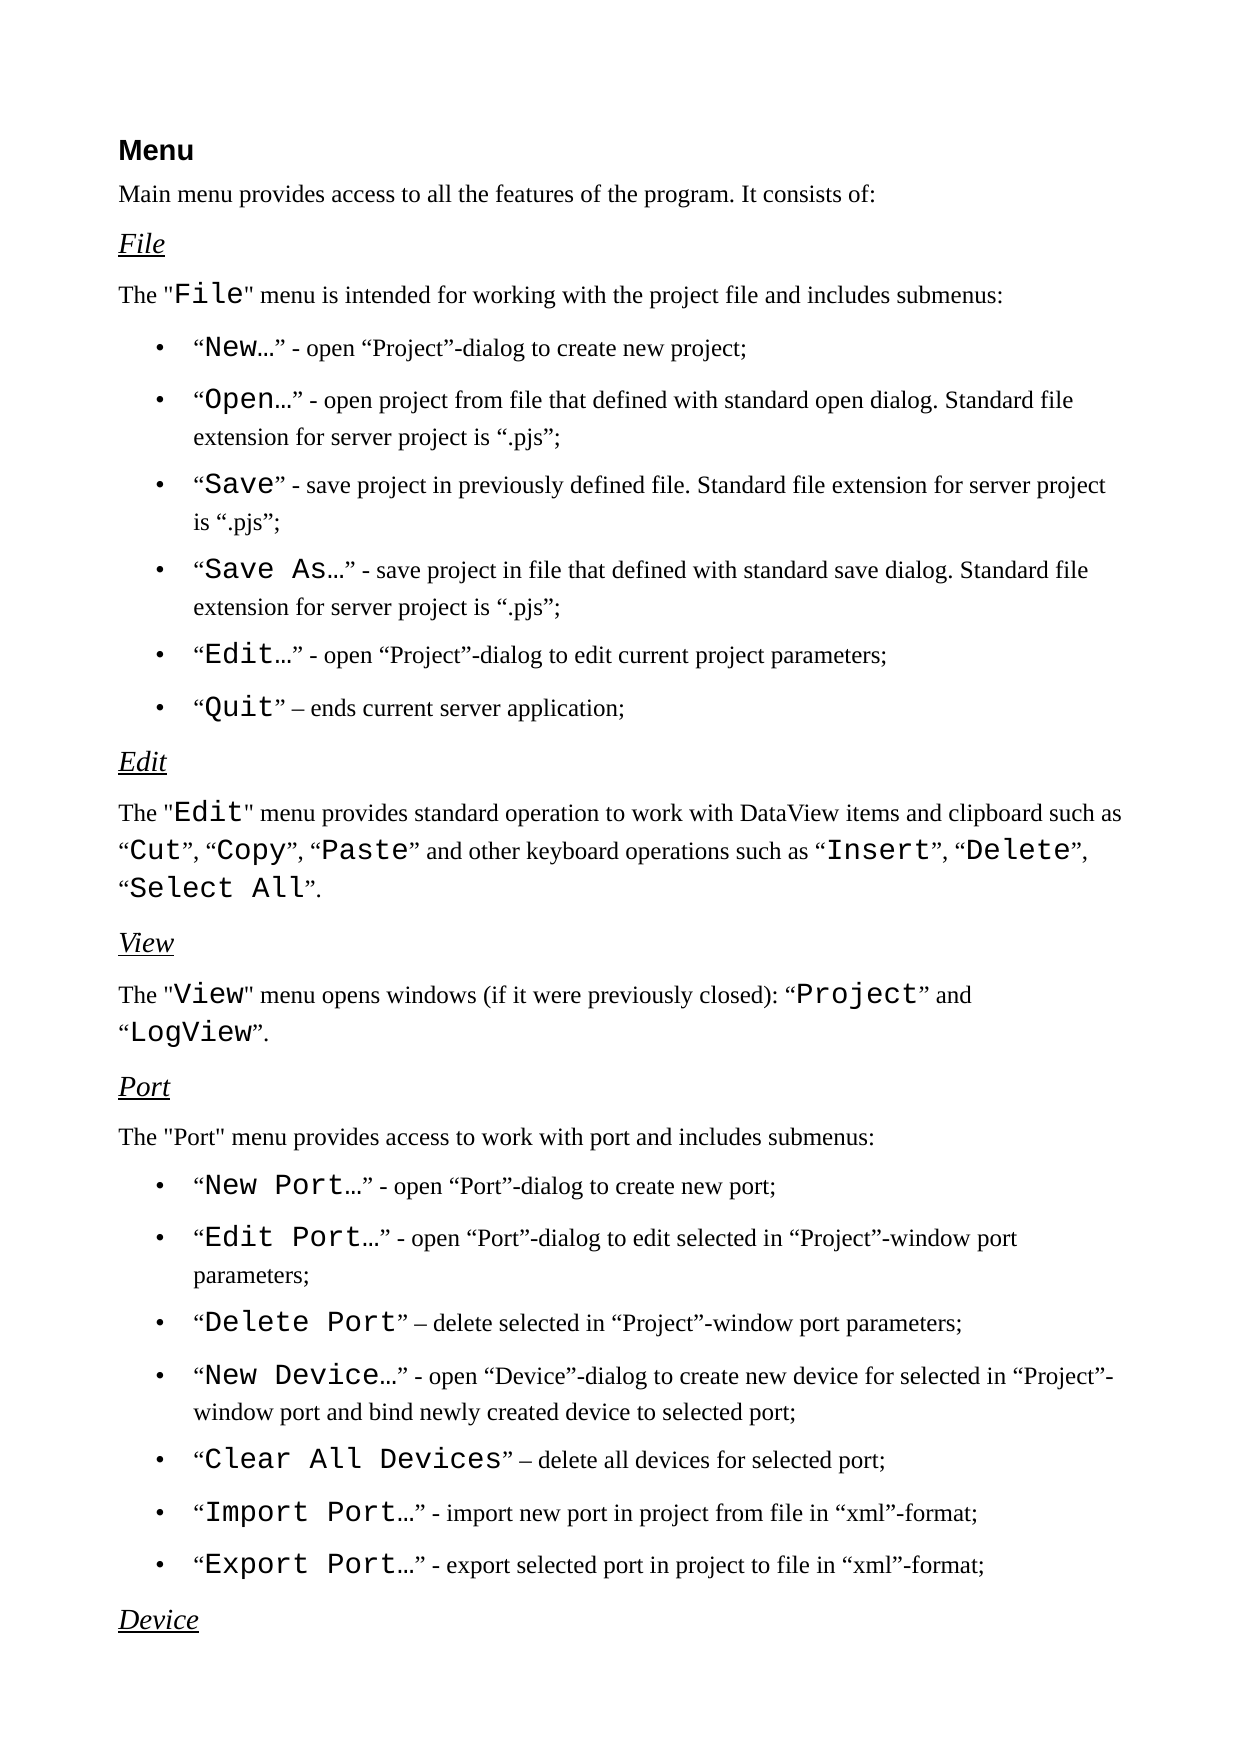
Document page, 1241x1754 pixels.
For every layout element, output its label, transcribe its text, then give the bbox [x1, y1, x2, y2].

text The "File" menu is intended for working with the project file and includes submenus: [118, 279, 1122, 312]
text Edit [118, 744, 1122, 778]
text The "Edit" menu provides standard operation to work with DataView items and clipboard such as “Cut”, “Copy”, “Paste” and other keyboard operations such as “Insert”, “Delete”, “Select All”. [118, 797, 1122, 906]
text Port [118, 1069, 1122, 1103]
subtitle Menu [118, 133, 1122, 166]
list “Edit Port…” - open “Port”-dialog to edit selected in “Project”-window port parameters; [156, 1222, 1122, 1288]
list “Delete Port” – delete selected in “Project”-window port parameters; [156, 1307, 1122, 1340]
text File [118, 226, 1122, 260]
list “Save As…” - save project in file that defined with standard save dialog. Standard file extension for server project is “.pjs”; [156, 554, 1122, 620]
list “Open…” - open project from file that defined with standard open dialog. Standard file extension for server project is “.pjs”; [156, 384, 1122, 451]
list “Export Port…” - export selected port in project to file in “xml”-format; [156, 1550, 1122, 1583]
text Main menu provides access to all the features of the program. It consists of: [118, 179, 1122, 207]
text View [118, 926, 1122, 959]
list “Save” - save project in previously defined file. Standard file extension for server project is “.pjs”; [156, 469, 1122, 535]
list “New Port…” - open “Port”-dialog to create new port; [156, 1170, 1122, 1203]
list “New Device…” - open “Device”-dialog to create new device for selected in “Project”-window port and bind newly created device to selected port; [156, 1360, 1122, 1426]
text The "View" menu opens windows (if it were previously closed): “Project” and “LogView”. [118, 979, 1122, 1050]
text Device [118, 1602, 1122, 1636]
list “Clear All Devices” – delete all devices for selected port; [156, 1445, 1122, 1478]
list “Quit” – ends current server application; [156, 692, 1122, 725]
text The "Port" menu provides access to work with port and includes submenus: [118, 1122, 1122, 1151]
list “Import Port…” - import new port in project from file in “xml”-format; [156, 1497, 1122, 1530]
list “Edit…” - open “Project”-dialog to edit current project parameters; [156, 639, 1122, 672]
list “New…” - open “Project”-dialog to create new project; [156, 332, 1122, 365]
